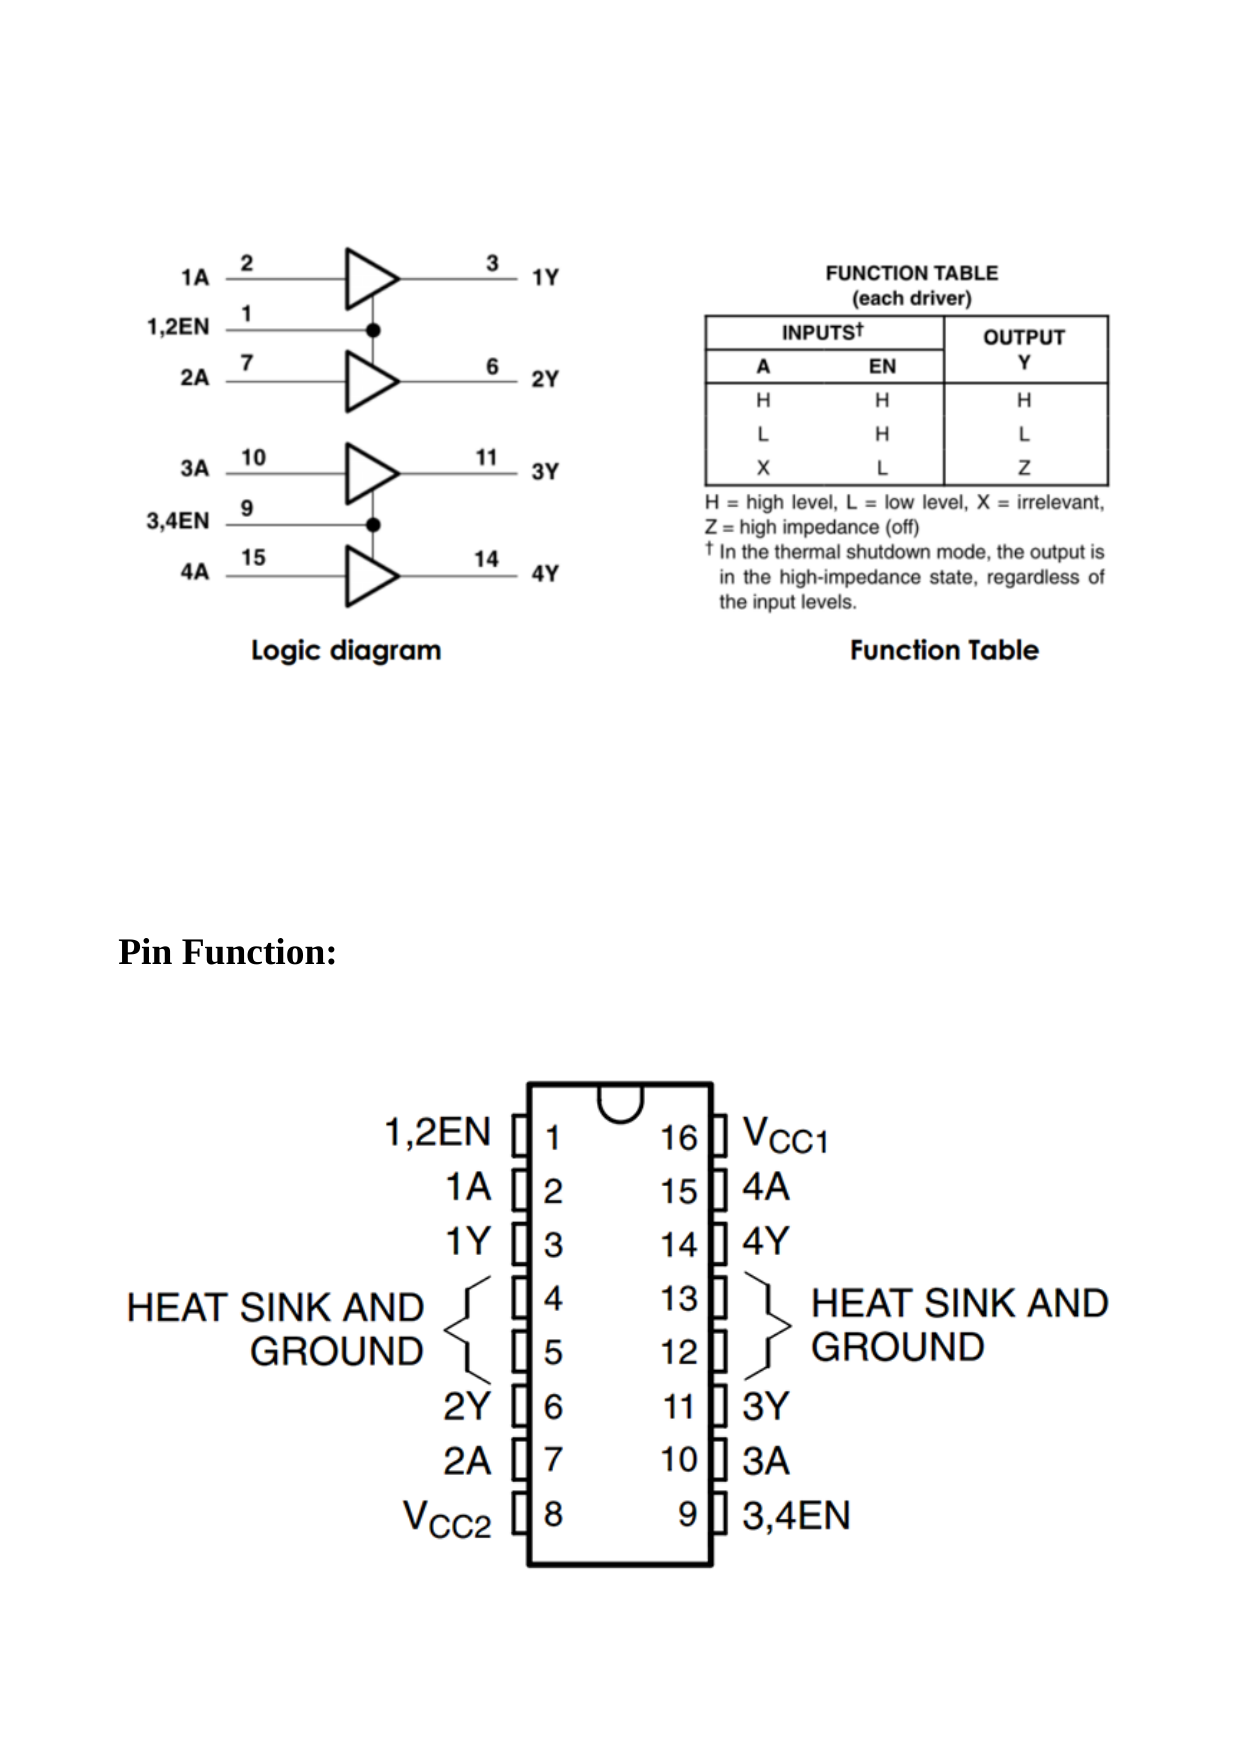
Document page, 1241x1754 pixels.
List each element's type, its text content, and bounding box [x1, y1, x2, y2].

picture [118, 1071, 1123, 1574]
picture [118, 233, 1123, 679]
subtitle Pin Function: [118, 929, 1122, 972]
